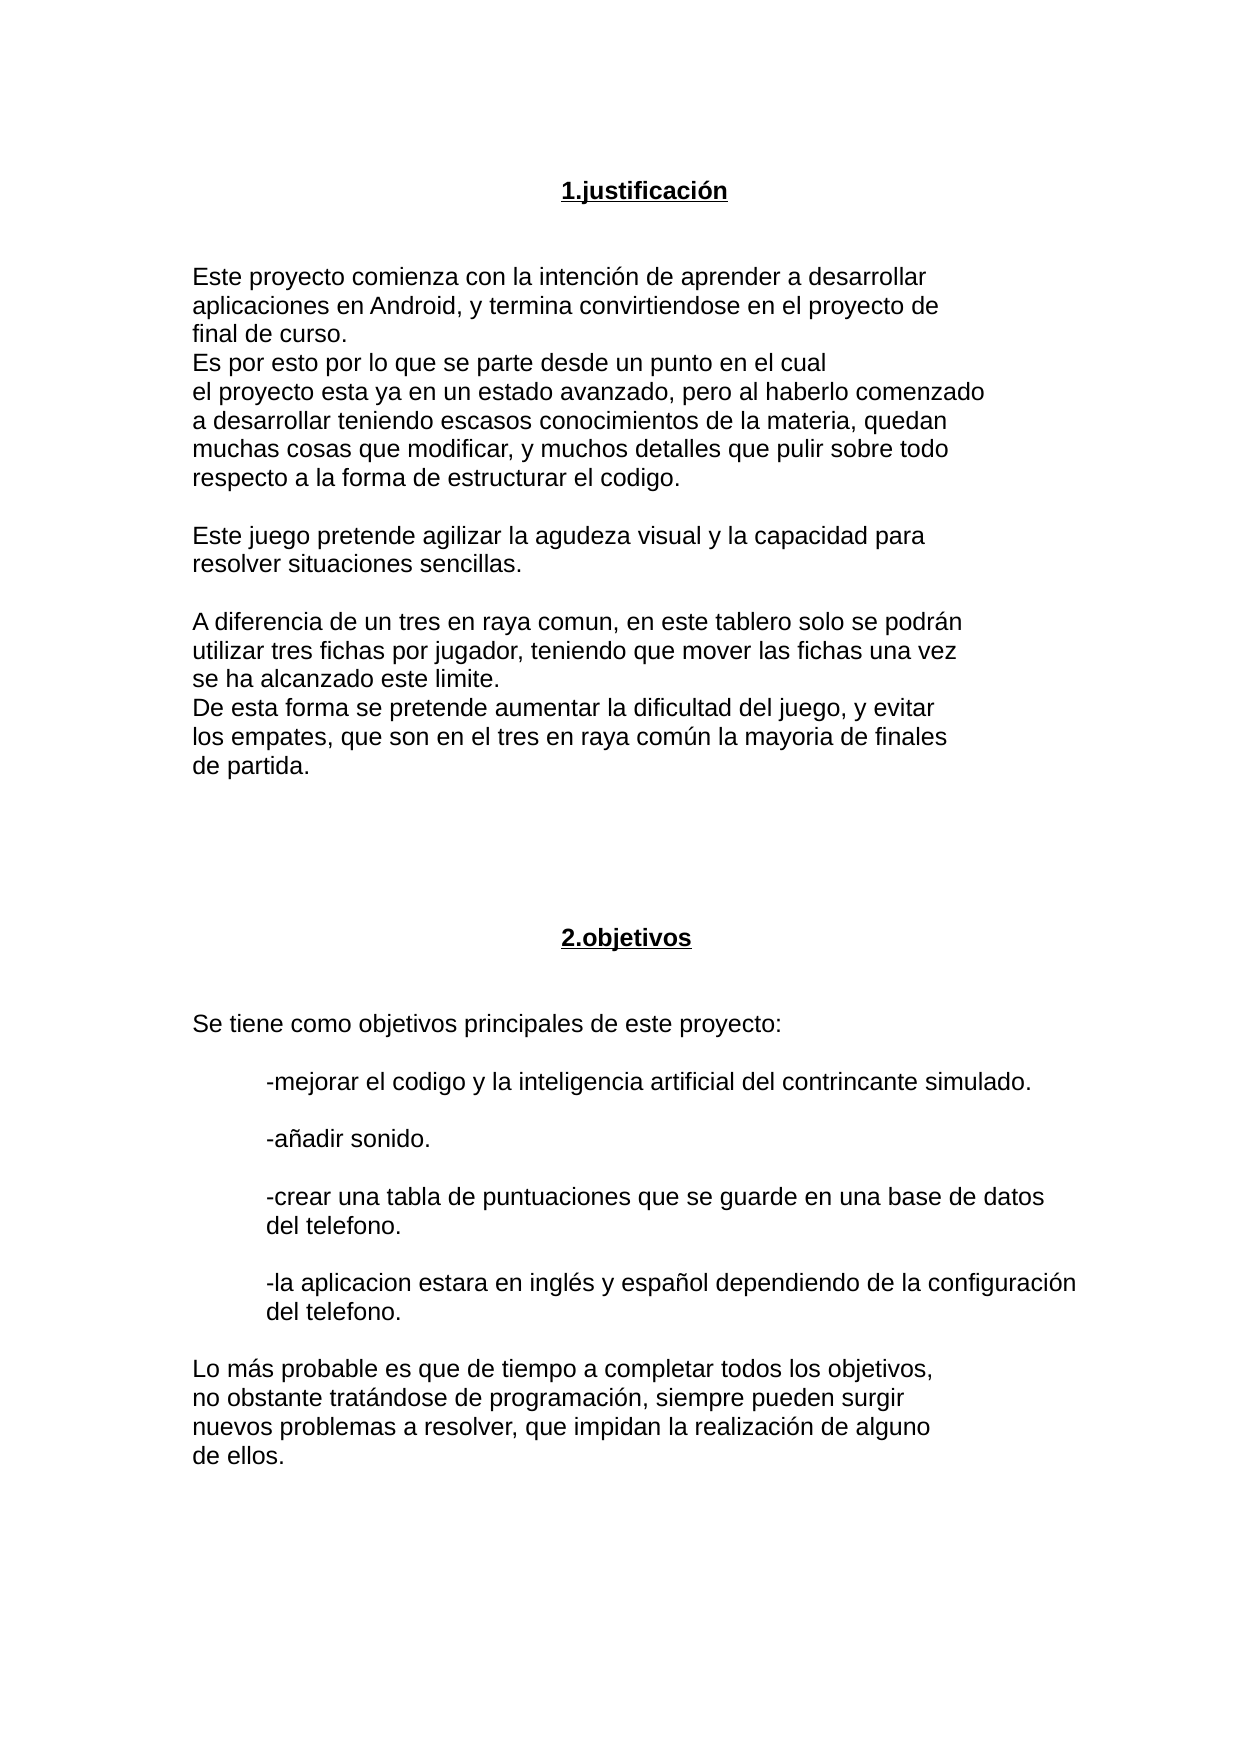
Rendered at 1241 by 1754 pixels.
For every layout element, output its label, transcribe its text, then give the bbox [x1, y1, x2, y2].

text no obstante tratándose de programación, siempre pueden surgir [118, 1383, 1122, 1412]
text 1.justificación [118, 176, 1122, 204]
text Se tiene como objetivos principales de este proyecto: [118, 1009, 1122, 1038]
text del telefono. [118, 1211, 1122, 1239]
text Es por esto por lo que se parte desde un punto en el cual [118, 348, 1122, 377]
text del telefono. [118, 1297, 1122, 1326]
text -la aplicacion estara en inglés y español dependiendo de la configuración [118, 1268, 1122, 1297]
text nuevos problemas a resolver, que impidan la realización de alguno [118, 1412, 1122, 1441]
text se ha alcanzado este limite. [118, 664, 1122, 693]
text respecto a la forma de estructurar el codigo. [118, 463, 1122, 492]
text Este juego pretende agilizar la agudeza visual y la capacidad para [118, 521, 1122, 549]
text -mejorar el codigo y la inteligencia artificial del contrincante simulado. [118, 1067, 1122, 1096]
text -crear una tabla de puntuaciones que se guarde en una base de datos [118, 1182, 1122, 1211]
text resolver situaciones sencillas. [118, 549, 1122, 578]
text los empates, que son en el tres en raya común la mayoria de finales [118, 722, 1122, 751]
text 2.objetivos [118, 923, 1122, 952]
text final de curso. [118, 319, 1122, 348]
text -añadir sonido. [118, 1124, 1122, 1153]
text a desarrollar teniendo escasos conocimientos de la materia, quedan [118, 406, 1122, 434]
text Este proyecto comienza con la intención de aprender a desarrollar [118, 262, 1122, 291]
text A diferencia de un tres en raya comun, en este tablero solo se podrán [118, 607, 1122, 636]
text de ellos. [118, 1441, 1122, 1469]
text aplicaciones en Android, y termina convirtiendose en el proyecto de [118, 291, 1122, 319]
text utilizar tres fichas por jugador, teniendo que mover las fichas una vez [118, 636, 1122, 664]
text el proyecto esta ya en un estado avanzado, pero al haberlo comenzado [118, 377, 1122, 406]
text de partida. [118, 751, 1122, 779]
text De esta forma se pretende aumentar la dificultad del juego, y evitar [118, 693, 1122, 722]
text Lo más probable es que de tiempo a completar todos los objetivos, [118, 1354, 1122, 1383]
text muchas cosas que modificar, y muchos detalles que pulir sobre todo [118, 434, 1122, 463]
